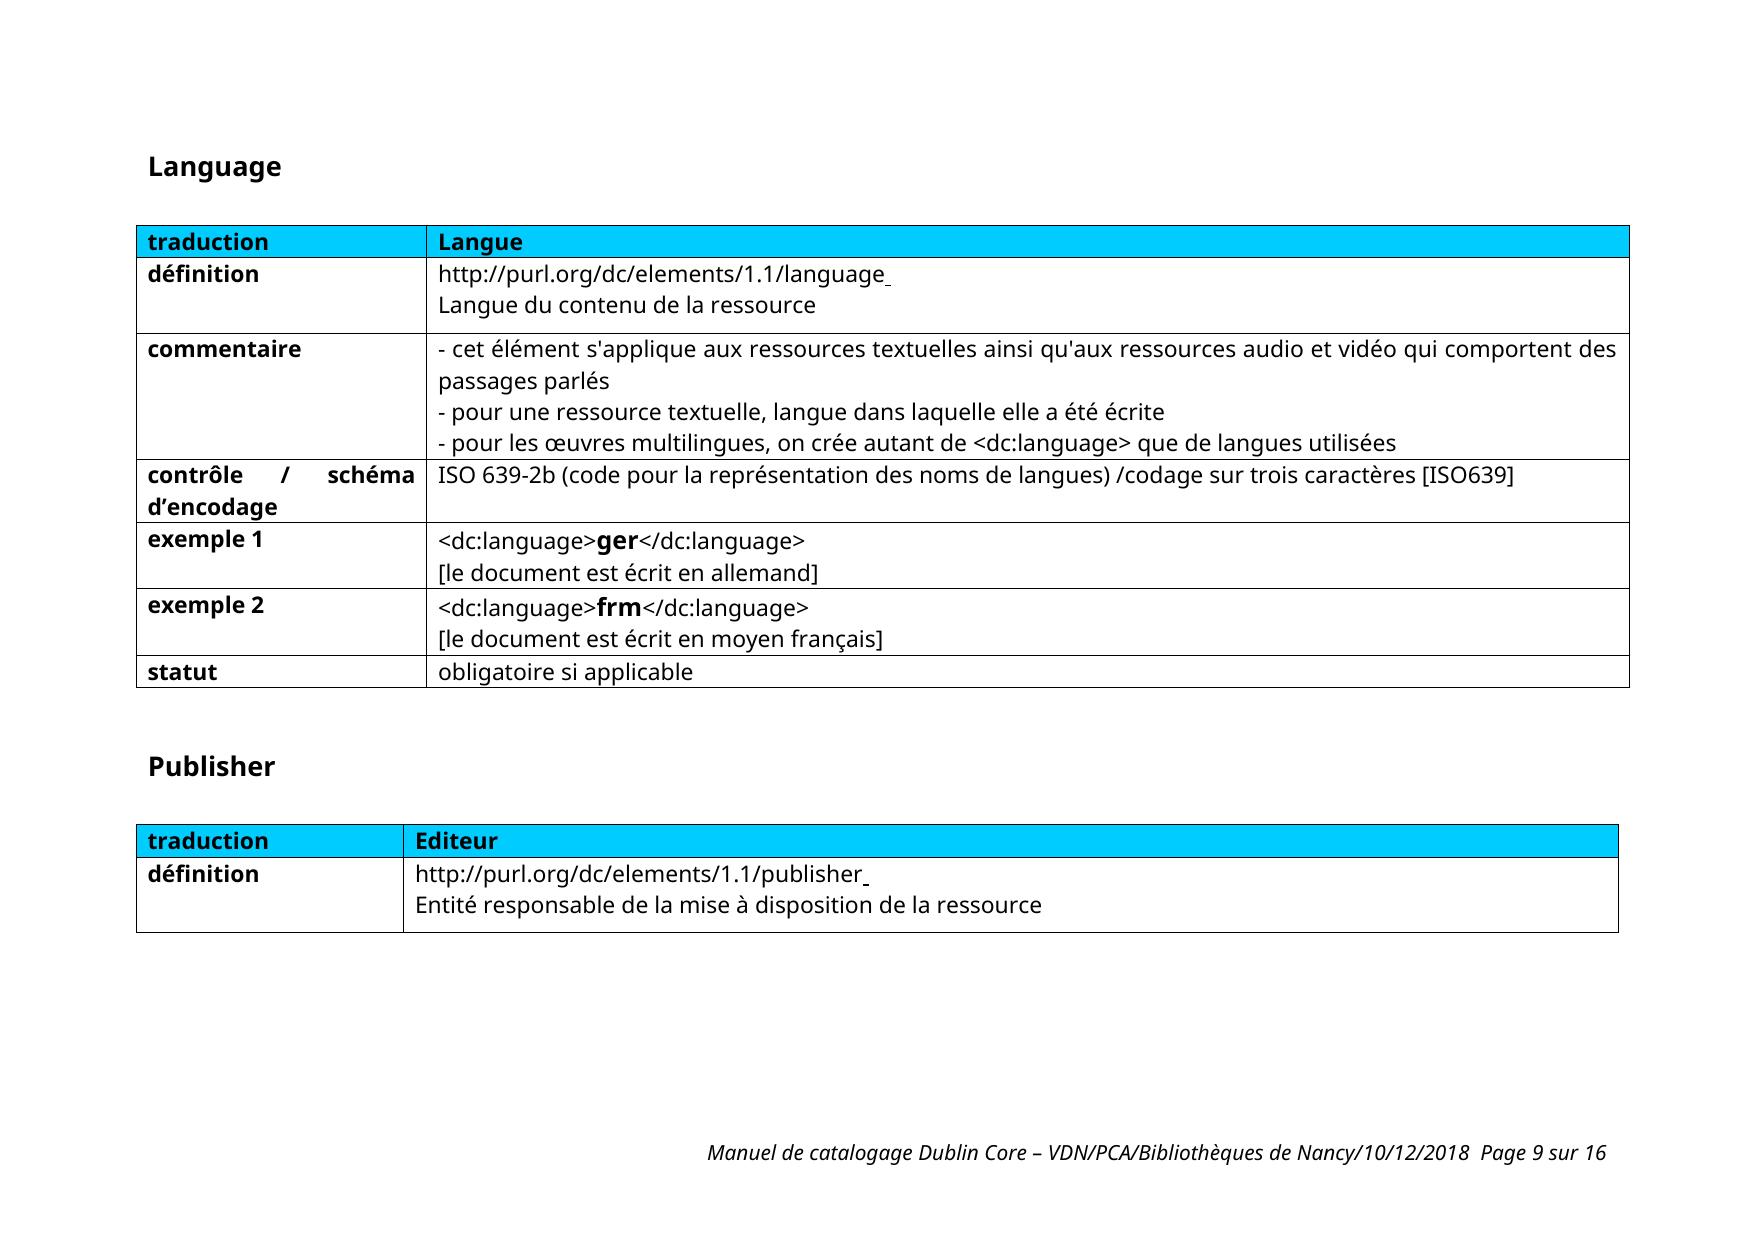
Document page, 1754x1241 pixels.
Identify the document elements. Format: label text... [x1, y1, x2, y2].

table_cell statut [137, 656, 426, 687]
table_cell exemple 1 [137, 523, 426, 588]
table_cell obligatoire si applicable [427, 656, 1629, 687]
table_cell exemple 2 [137, 589, 426, 655]
table_cell <dc:language>frm</dc:language> [le document est écrit en moyen français] [427, 589, 1629, 655]
table_cell <dc:language>ger</dc:language> [le document est écrit en allemand] [427, 523, 1629, 588]
table_header traduction [137, 825, 403, 857]
table_header Editeur [404, 825, 1618, 857]
table_cell commentaire [137, 334, 426, 458]
table_header traduction [137, 226, 426, 257]
table_cell définition [137, 858, 403, 932]
table_cell http://purl.org/dc/elements/1.1/publisher Entité responsable de la mise à disposition de la ressource [404, 858, 1618, 932]
table_cell ISO 639-2b (code pour la représentation des noms de langues) /codage sur trois caractères [ISO639] [427, 460, 1629, 522]
table_cell http://purl.org/dc/elements/1.1/language Langue du contenu de la ressource [427, 258, 1629, 332]
table_cell - cet élément s'applique aux ressources textuelles ainsi qu'aux ressources audio et vidéo qui comportent des passages parlés - pour une ressource textuelle, langue dans laquelle elle a été écrite - pour les œuvres multilingues, on crée autant de <dc:language> que de langues utilisées [427, 334, 1629, 458]
subtitle Language [148, 148, 1606, 184]
subtitle Publisher [148, 747, 1606, 784]
table_cell définition [137, 258, 426, 332]
table_cell contrôle / schéma d’encodage [137, 460, 426, 522]
table_header Langue [427, 226, 1629, 257]
